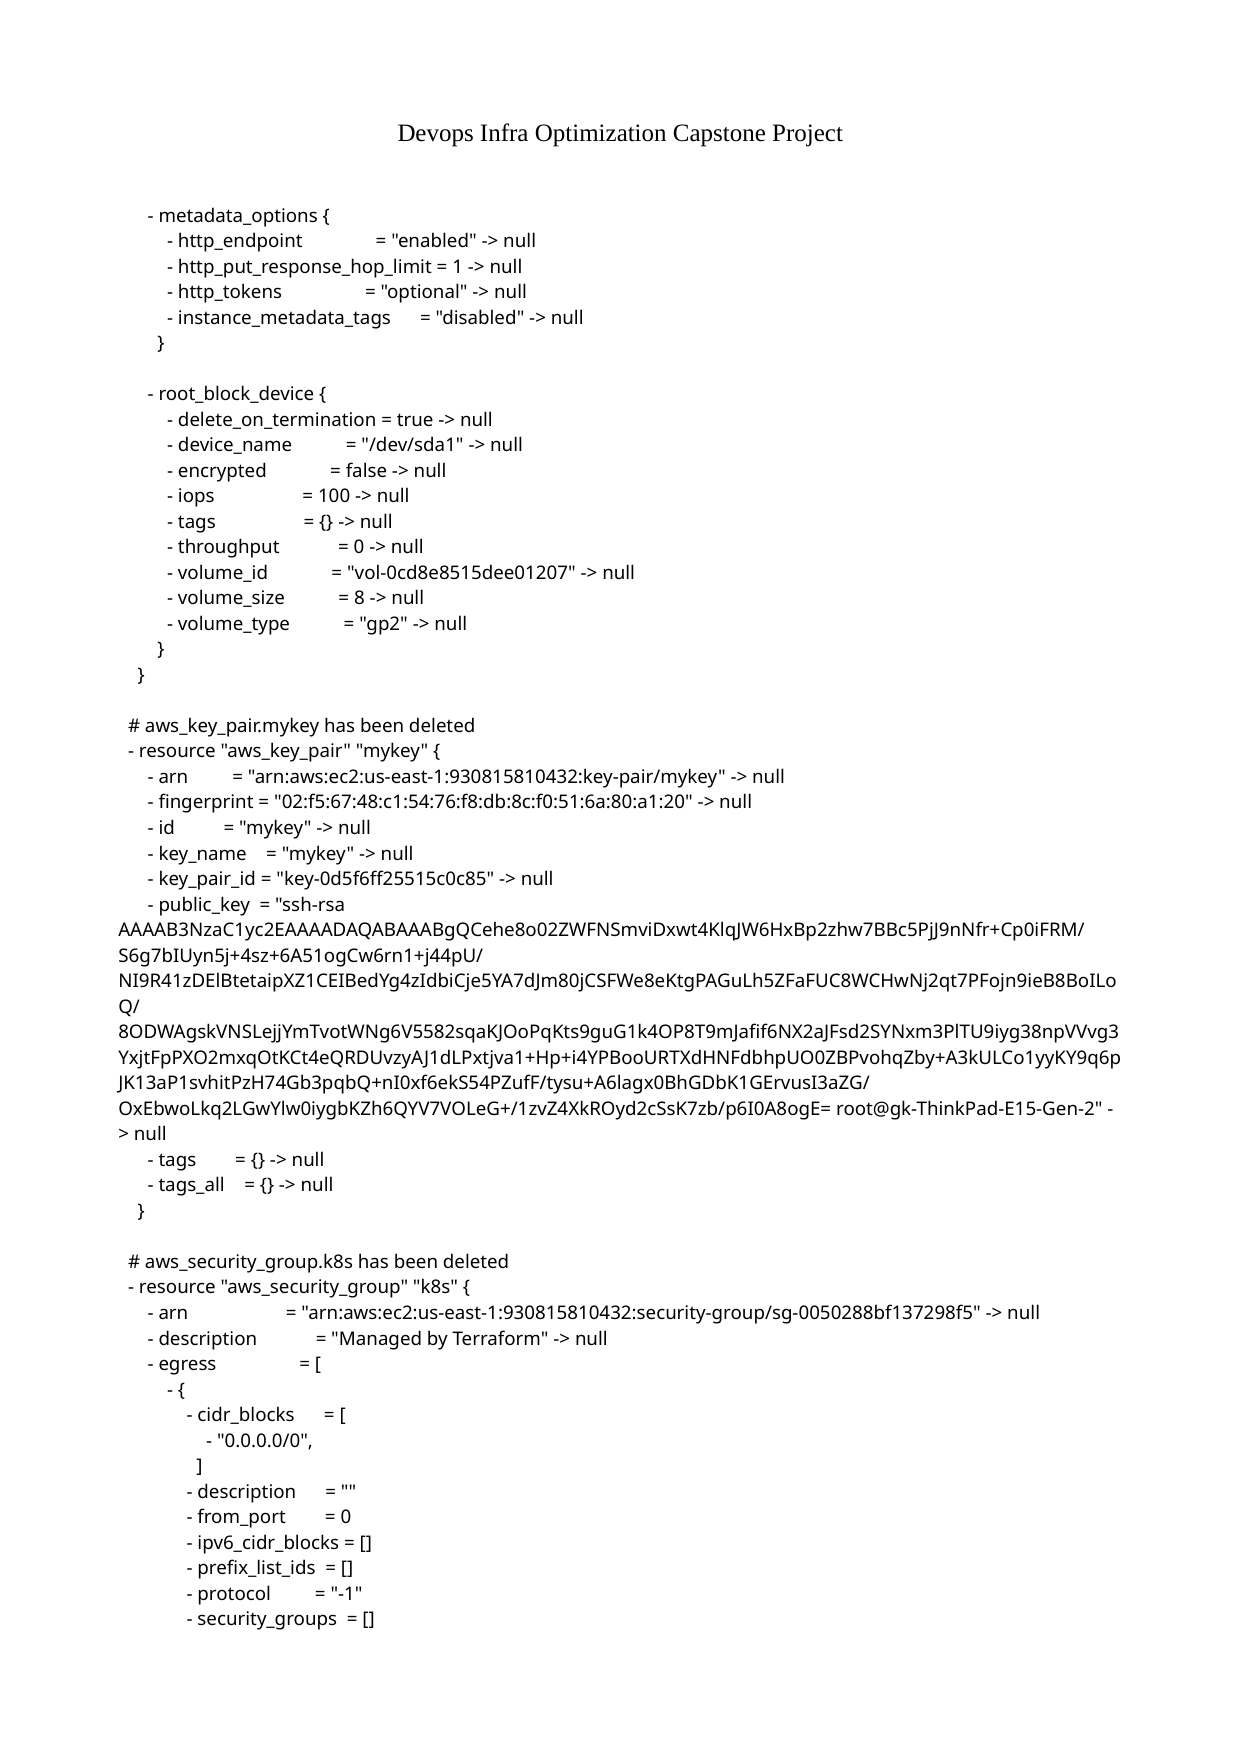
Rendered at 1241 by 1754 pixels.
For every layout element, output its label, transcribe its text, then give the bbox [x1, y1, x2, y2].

text # aws_key_pair.mykey has been deleted [118, 712, 1122, 738]
text - arn = "arn:aws:ec2:us-east-1:930815810432:security-group/sg-0050288bf137298f5" -> null [118, 1299, 1122, 1325]
text } [118, 329, 1122, 355]
text - root_block_device { [118, 381, 1122, 406]
text - throughput = 0 -> null [118, 534, 1122, 559]
text - encrypted = false -> null [118, 457, 1122, 483]
text ] [118, 1452, 1122, 1478]
text - security_groups = [] [118, 1606, 1122, 1631]
text - http_tokens = "optional" -> null [118, 278, 1122, 304]
text - volume_id = "vol-0cd8e8515dee01207" -> null [118, 559, 1122, 585]
text - instance_metadata_tags = "disabled" -> null [118, 304, 1122, 329]
text - key_pair_id = "key-0d5f6ff25515c0c85" -> null [118, 865, 1122, 891]
text - device_name = "/dev/sda1" -> null [118, 432, 1122, 457]
text - volume_size = 8 -> null [118, 585, 1122, 610]
text - cidr_blocks = [ [118, 1401, 1122, 1427]
text - { [118, 1376, 1122, 1401]
text - fingerprint = "02:f5:67:48:c1:54:76:f8:db:8c:f0:51:6a:80:a1:20" -> null [118, 789, 1122, 814]
text - description = "" [118, 1478, 1122, 1503]
text - volume_type = "gp2" -> null [118, 610, 1122, 636]
text - tags_all = {} -> null [118, 1172, 1122, 1197]
text - key_name = "mykey" -> null [118, 840, 1122, 865]
text - delete_on_termination = true -> null [118, 406, 1122, 432]
text - public_key = "ssh-rsa AAAAB3NzaC1yc2EAAAADAQABAAABgQCehe8o02ZWFNSmviDxwt4KlqJW6HxBp2zhw7BBc5PjJ9nNfr+Cp0iFRM/S6g7bIUyn5j+4sz+6A51ogCw6rn1+j44pU/NI9R41zDElBtetaipXZ1CEIBedYg4zIdbiCje5YA7dJm80jCSFWe8eKtgPAGuLh5ZFaFUC8WCHwNj2qt7PFojn9ieB8BoILoQ/8ODWAgskVNSLejjYmTvotWNg6V5582sqaKJOoPqKts9guG1k4OP8T9mJafif6NX2aJFsd2SYNxm3PlTU9iyg38npVVvg3YxjtFpPXO2mxqOtKCt4eQRDUvzyAJ1dLPxtjva1+Hp+i4YPBooURTXdHNFdbhpUO0ZBPvohqZby+A3kULCo1yyKY9q6pJK13aP1svhitPzH74Gb3pqbQ+nI0xf6ekS54PZufF/tysu+A6lagx0BhGDbK1GErvusI3aZG/OxEbwoLkq2LGwYlw0iygbKZh6QYV7VOLeG+/1zvZ4XkROyd2cSsK7zb/p6I0A8ogE= root@gk-ThinkPad-E15-Gen-2" -> null [118, 891, 1122, 1146]
text - arn = "arn:aws:ec2:us-east-1:930815810432:key-pair/mykey" -> null [118, 763, 1122, 789]
text } [118, 636, 1122, 661]
text # aws_security_group.k8s has been deleted [118, 1248, 1122, 1274]
text - protocol = "-1" [118, 1580, 1122, 1606]
text - prefix_list_ids = [] [118, 1554, 1122, 1580]
text - tags = {} -> null [118, 1146, 1122, 1172]
text } [118, 661, 1122, 687]
text - from_port = 0 [118, 1503, 1122, 1529]
text - tags = {} -> null [118, 508, 1122, 534]
text - description = "Managed by Terraform" -> null [118, 1325, 1122, 1350]
text - resource "aws_security_group" "k8s" { [118, 1274, 1122, 1299]
text - iops = 100 -> null [118, 483, 1122, 508]
text - "0.0.0.0/0", [118, 1427, 1122, 1452]
text - http_put_response_hop_limit = 1 -> null [118, 253, 1122, 278]
text - egress = [ [118, 1350, 1122, 1376]
text - http_endpoint = "enabled" -> null [118, 227, 1122, 253]
text } [118, 1197, 1122, 1223]
text - id = "mykey" -> null [118, 814, 1122, 840]
text - metadata_options { [118, 202, 1122, 227]
text - ipv6_cidr_blocks = [] [118, 1529, 1122, 1554]
text - resource "aws_key_pair" "mykey" { [118, 738, 1122, 763]
